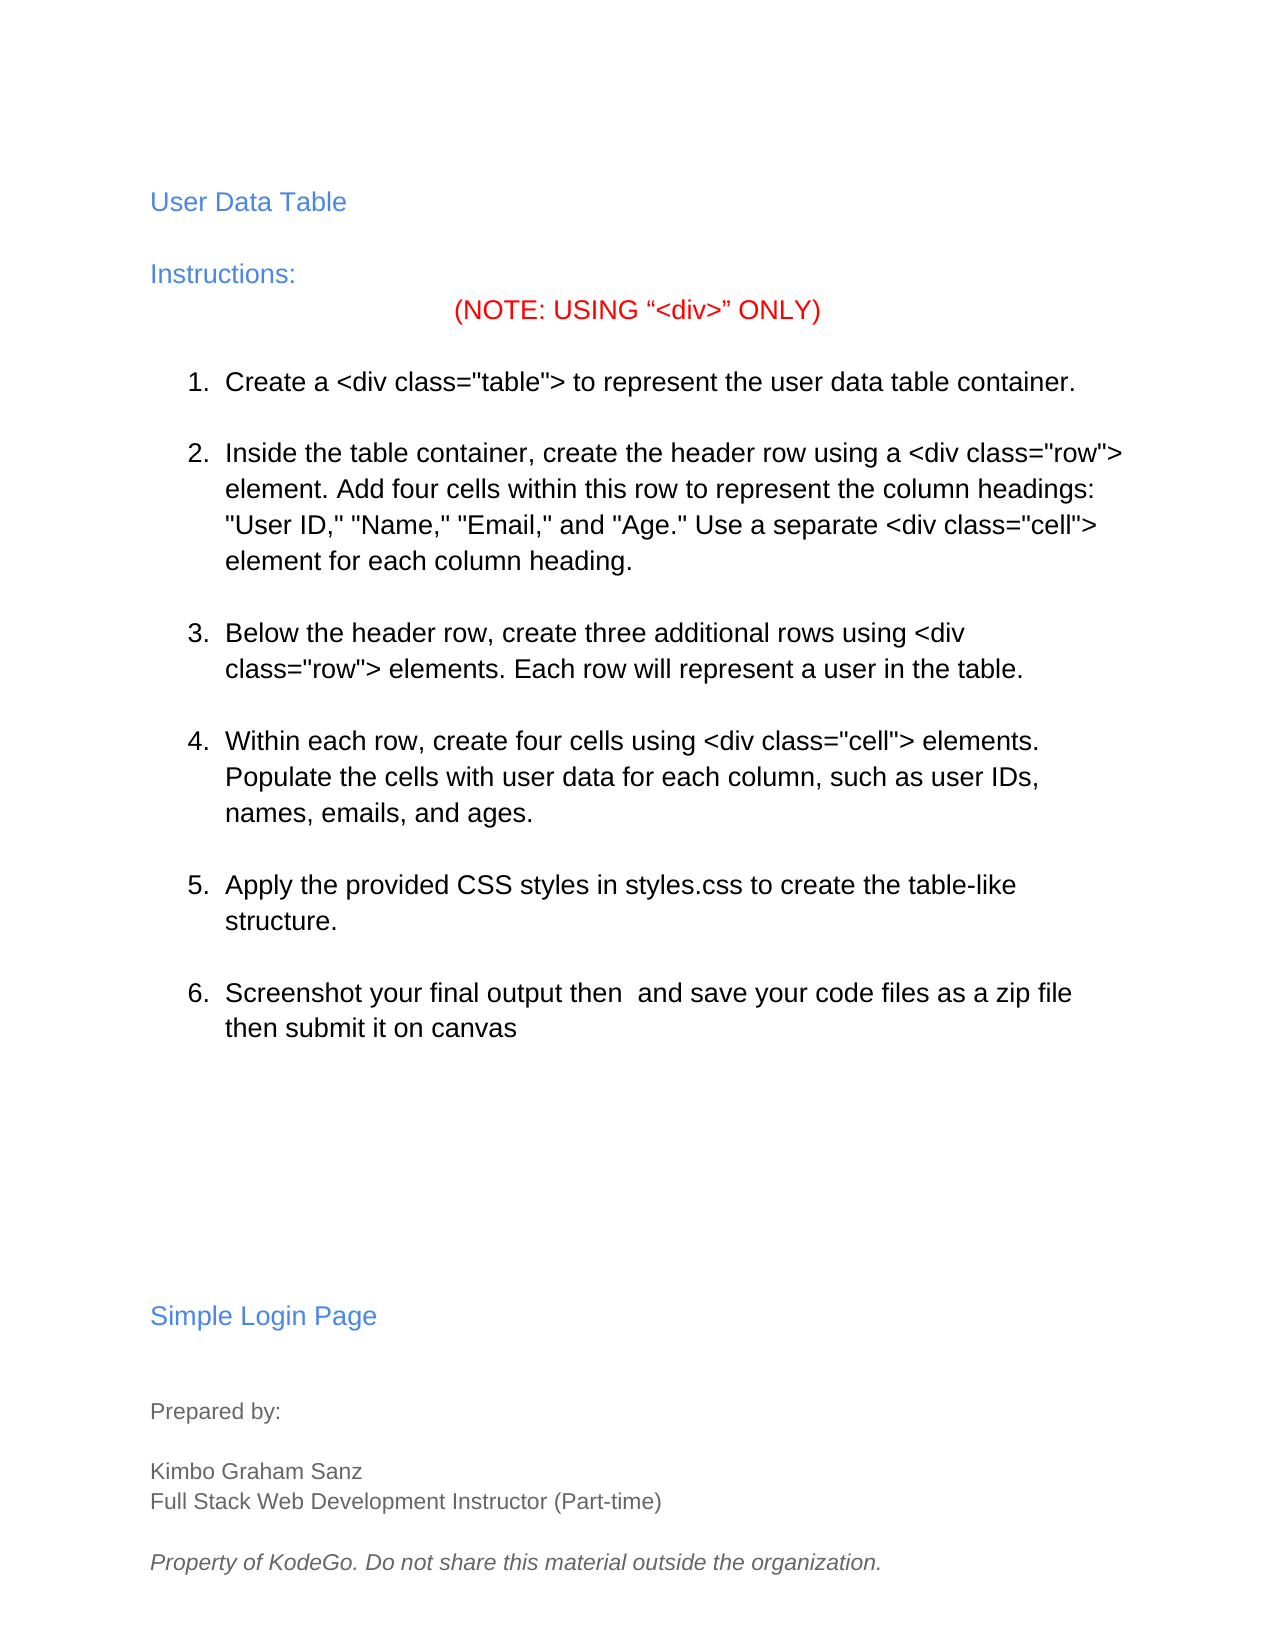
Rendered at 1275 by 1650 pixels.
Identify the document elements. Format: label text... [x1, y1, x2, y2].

list Create a <div class="table"> to represent the user data table container. [187, 366, 1125, 397]
list Apply the provided CSS styles in styles.css to create the table-like structure. [187, 869, 1125, 936]
list Screenshot your final output then and save your code files as a zip file then submit it on canvas [187, 977, 1125, 1044]
list Within each row, create four cells using <div class="cell"> elements. Populate the cells with user data for each column, such as user IDs, names, emails, and ages. [187, 725, 1125, 828]
list Below the header row, create three additional rows using <div class="row"> elements. Each row will represent a user in the table. [187, 617, 1125, 684]
text User Data Table [150, 186, 1125, 217]
text Simple Login Page [150, 1300, 1125, 1331]
text (NOTE: USING “<div>” ONLY) [150, 294, 1125, 325]
list Inside the table container, create the header row using a <div class="row"> element. Add four cells within this row to represent the column headings: "User ID," "Name," "Email," and "Age." Use a separate <div class="cell"> element for each column heading. [187, 437, 1125, 577]
text Instructions: [150, 258, 1125, 289]
